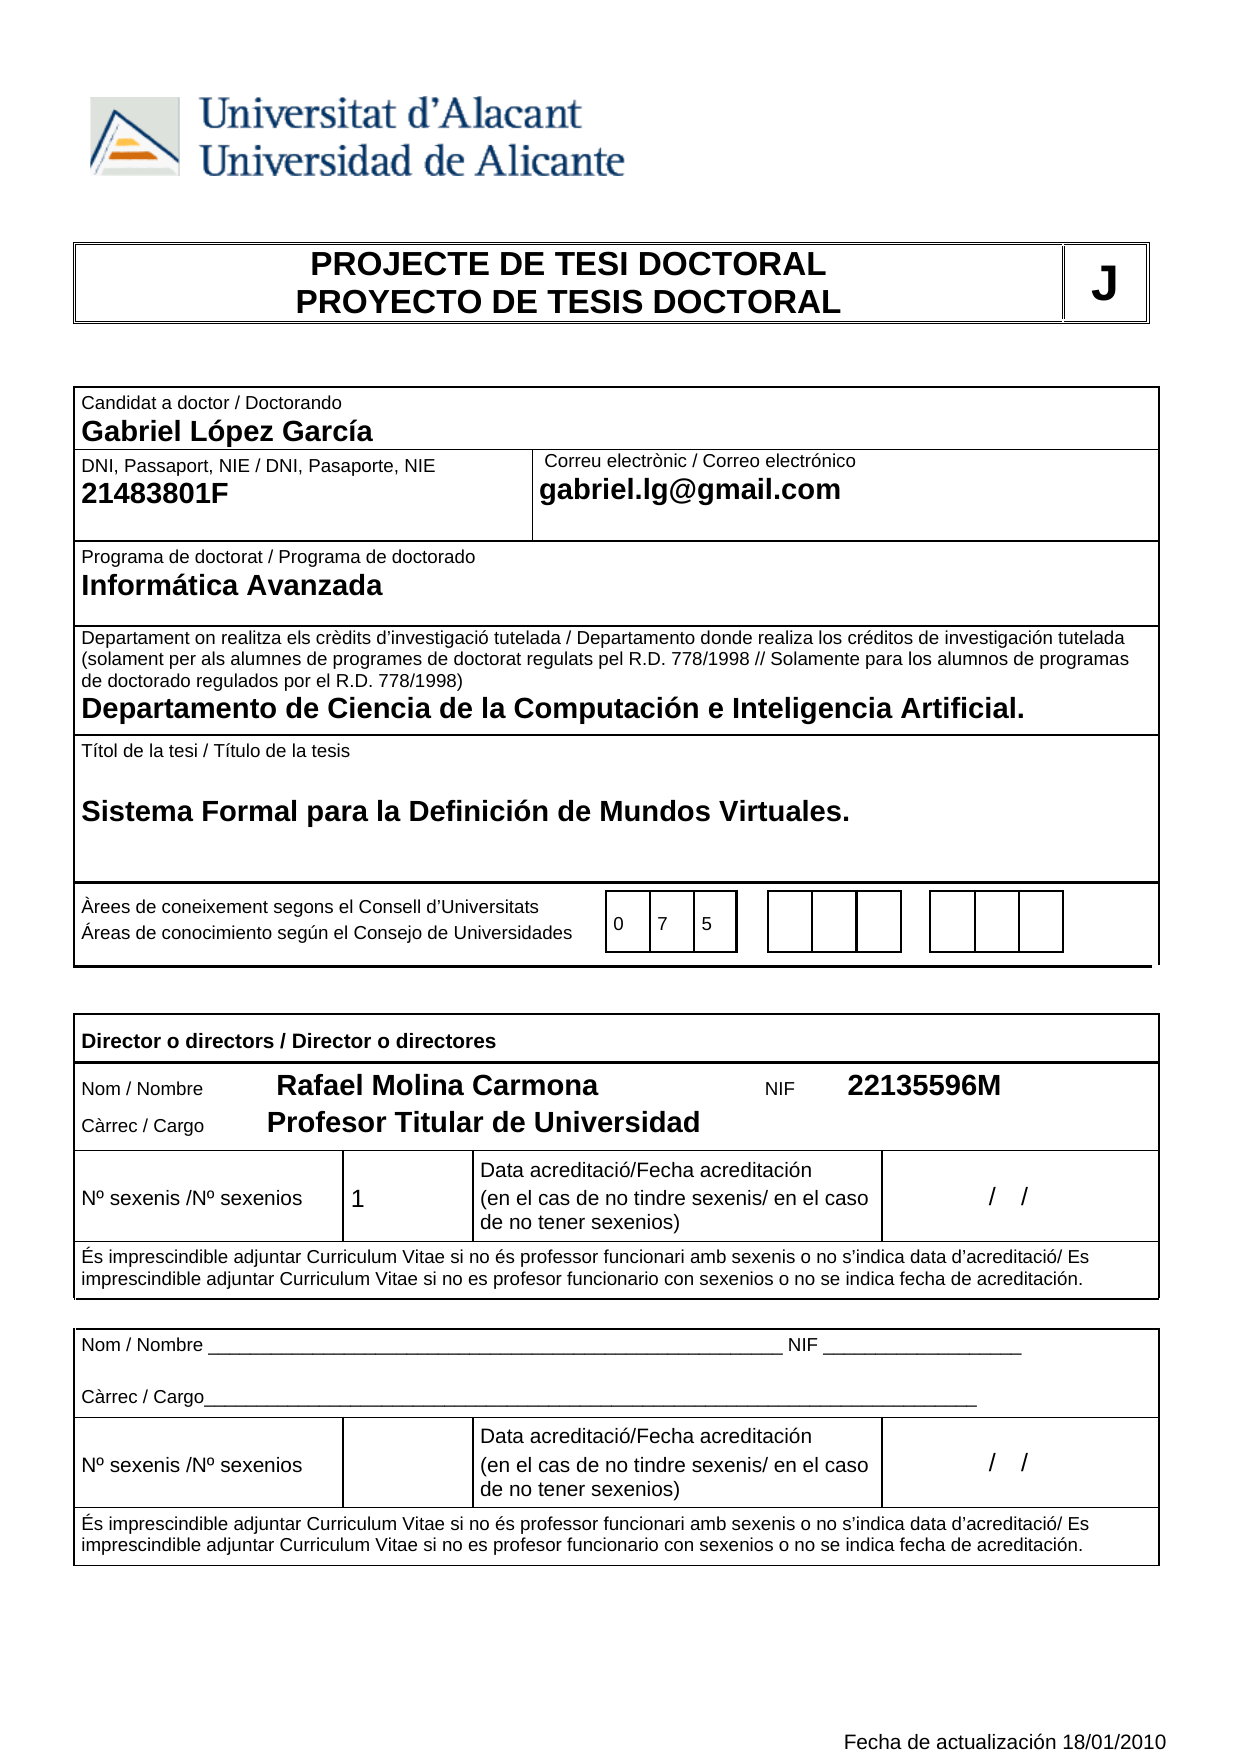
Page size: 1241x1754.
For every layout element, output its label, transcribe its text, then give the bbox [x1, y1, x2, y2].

table_cell Nº sexenis /Nº sexenios [75, 1418, 342, 1507]
table_cell [606, 953, 650, 965]
table_cell Correu electrònic / Correo electrónico gabriel.lg@gmail.com [533, 450, 1158, 540]
table_cell [901, 884, 930, 890]
table_cell [901, 951, 930, 965]
table_cell DNI, Passaport, NIE / DNI, Pasaporte, NIE 21483801F [75, 450, 532, 540]
table_cell [606, 884, 650, 890]
table_cell Nom / Nombre Rafael Molina Carmona NIF 22135596M Càrrec / Cargo Profesor Titular de Universidad Nº de sexenis / Nº de sexenios: _____________________________ (si no és professor funcionari amb sexenis adjuntar Curriculum Vitae / si no es profesor funcionario con sexenios adjuntar Curriculum Vitae) [75, 1064, 1158, 1150]
table_cell Programa de doctorat / Programa de doctorado Informática Avanzada [75, 542, 1158, 624]
table_cell [1152, 965, 1159, 1013]
table_cell [1108, 890, 1158, 951]
table_cell [856, 884, 901, 890]
table_cell Àrees de coneixement segons el Consell d’Universitats Áreas de conocimiento según el Consejo de Universidades [75, 890, 589, 951]
table_cell [976, 892, 1018, 951]
table_cell [1020, 892, 1062, 951]
table_cell Nom / Nombre _______________________________________________________ NIF ___________________ Càrrec / Cargo__________________________________________________________________________ Nº de sexenis / Nº de sexenios: _____________________________ (si no és professor funcionari amb sexenis adjuntar Curriculum Vitae / si no es profesor funcionario con sexenios adjuntar Curriculum Vitae) [75, 1329, 1158, 1417]
table_cell [902, 890, 929, 951]
table_cell [768, 953, 812, 965]
table_cell [1063, 884, 1107, 890]
table_cell [650, 884, 694, 890]
table_cell [74, 1299, 1159, 1328]
table_header Candidat a doctor / Doctorando Gabriel López García [75, 388, 1158, 449]
table_cell [812, 884, 856, 890]
table_cell [812, 953, 856, 965]
table_cell 7 [651, 892, 693, 951]
table_cell Data acreditació/Fecha acreditación (en el cas de no tindre sexenis/ en el caso de no tener sexenios) [474, 1151, 881, 1241]
table_cell [858, 892, 900, 951]
table_cell [694, 884, 736, 890]
table_cell [75, 884, 589, 890]
table_cell [589, 890, 605, 951]
table_cell [738, 890, 767, 951]
table_cell [930, 953, 974, 965]
table_cell Títol de la tesi / Título de la tesis Sistema Formal para la Definición de Mundos Virtuales. [75, 736, 1158, 881]
table_cell [650, 953, 694, 965]
table_cell [975, 953, 1019, 965]
table_cell [769, 892, 811, 951]
table_cell [74, 968, 1152, 1013]
table_cell [856, 953, 901, 965]
table_cell [344, 1418, 472, 1507]
table_cell / / [883, 1151, 1158, 1241]
table_header J [1063, 243, 1148, 321]
table_header PROJECTE DE TESI DOCTORAL PROYECTO DE TESIS DOCTORAL [74, 243, 1063, 321]
table_cell [1108, 884, 1158, 890]
table_cell 1 [344, 1151, 472, 1241]
table_cell [975, 884, 1019, 890]
table_cell 5 [695, 892, 735, 951]
table_cell [589, 884, 606, 890]
table_cell [736, 884, 768, 890]
table_cell [931, 892, 974, 951]
table_cell [813, 892, 855, 951]
table_cell [1064, 890, 1107, 951]
table_cell [1108, 951, 1158, 965]
table_cell Director o directors / Director o directores [75, 1015, 1158, 1061]
table_cell [930, 884, 974, 890]
table_cell Data acreditació/Fecha acreditación (en el cas de no tindre sexenis/ en el caso de no tener sexenios) [474, 1418, 881, 1507]
table_cell [736, 951, 768, 965]
table_cell [75, 951, 589, 965]
table_cell [768, 884, 812, 890]
table_cell [694, 953, 736, 965]
table_cell [589, 951, 606, 965]
table_cell Nº sexenis /Nº sexenios [75, 1151, 342, 1241]
table_cell / / [883, 1418, 1158, 1507]
picture [90, 96, 625, 176]
table_cell [1063, 951, 1107, 965]
table_cell [1019, 884, 1063, 890]
table_cell És imprescindible adjuntar Curriculum Vitae si no és professor funcionari amb sexenis o no s’indica data d’acreditació/ Es imprescindible adjuntar Curriculum Vitae si no es profesor funcionario con sexenios o no se indica fecha de acreditación. Tipus de vinculació amb el departament o institut del programa / Tipo de vinculación con el departamento o instituto del programa  Permanent / Permanente  Temporal  Cap / Ninguna (Imprescindible adjuntar breu Curriculum Vitae ) ( Imprescindible adjuntar breve Curriculum Vitae ) [75, 1508, 1158, 1565]
table_cell Departament on realitza els crèdits d’investigació tutelada / Departamento donde realiza los créditos de investigación tutelada (solament per als alumnes de programes de doctorat regulats pel R.D. 778/1998 // Solamente para los alumnos de programas de doctorado regulados por el R.D. 778/1998) Departamento de Ciencia de la Computación e Inteligencia Artificial. [75, 627, 1158, 734]
table_cell [1019, 953, 1063, 965]
table_cell 0 [607, 892, 649, 951]
table_cell És imprescindible adjuntar Curriculum Vitae si no és professor funcionari amb sexenis o no s’indica data d’acreditació/ Es imprescindible adjuntar Curriculum Vitae si no es profesor funcionario con sexenios o no se indica fecha de acreditación. Tipus de vinculació amb el departament o institut del programa / Tipo de vinculación con el departamento o instituto del programa  Permanent / Permanente  Temporal  Cap / Ninguna (Imprescindible adjuntar breu Curriculum Vitae ) ( Imprescindible adjuntar breve Curriculum Vitae ) [75, 1242, 1158, 1298]
